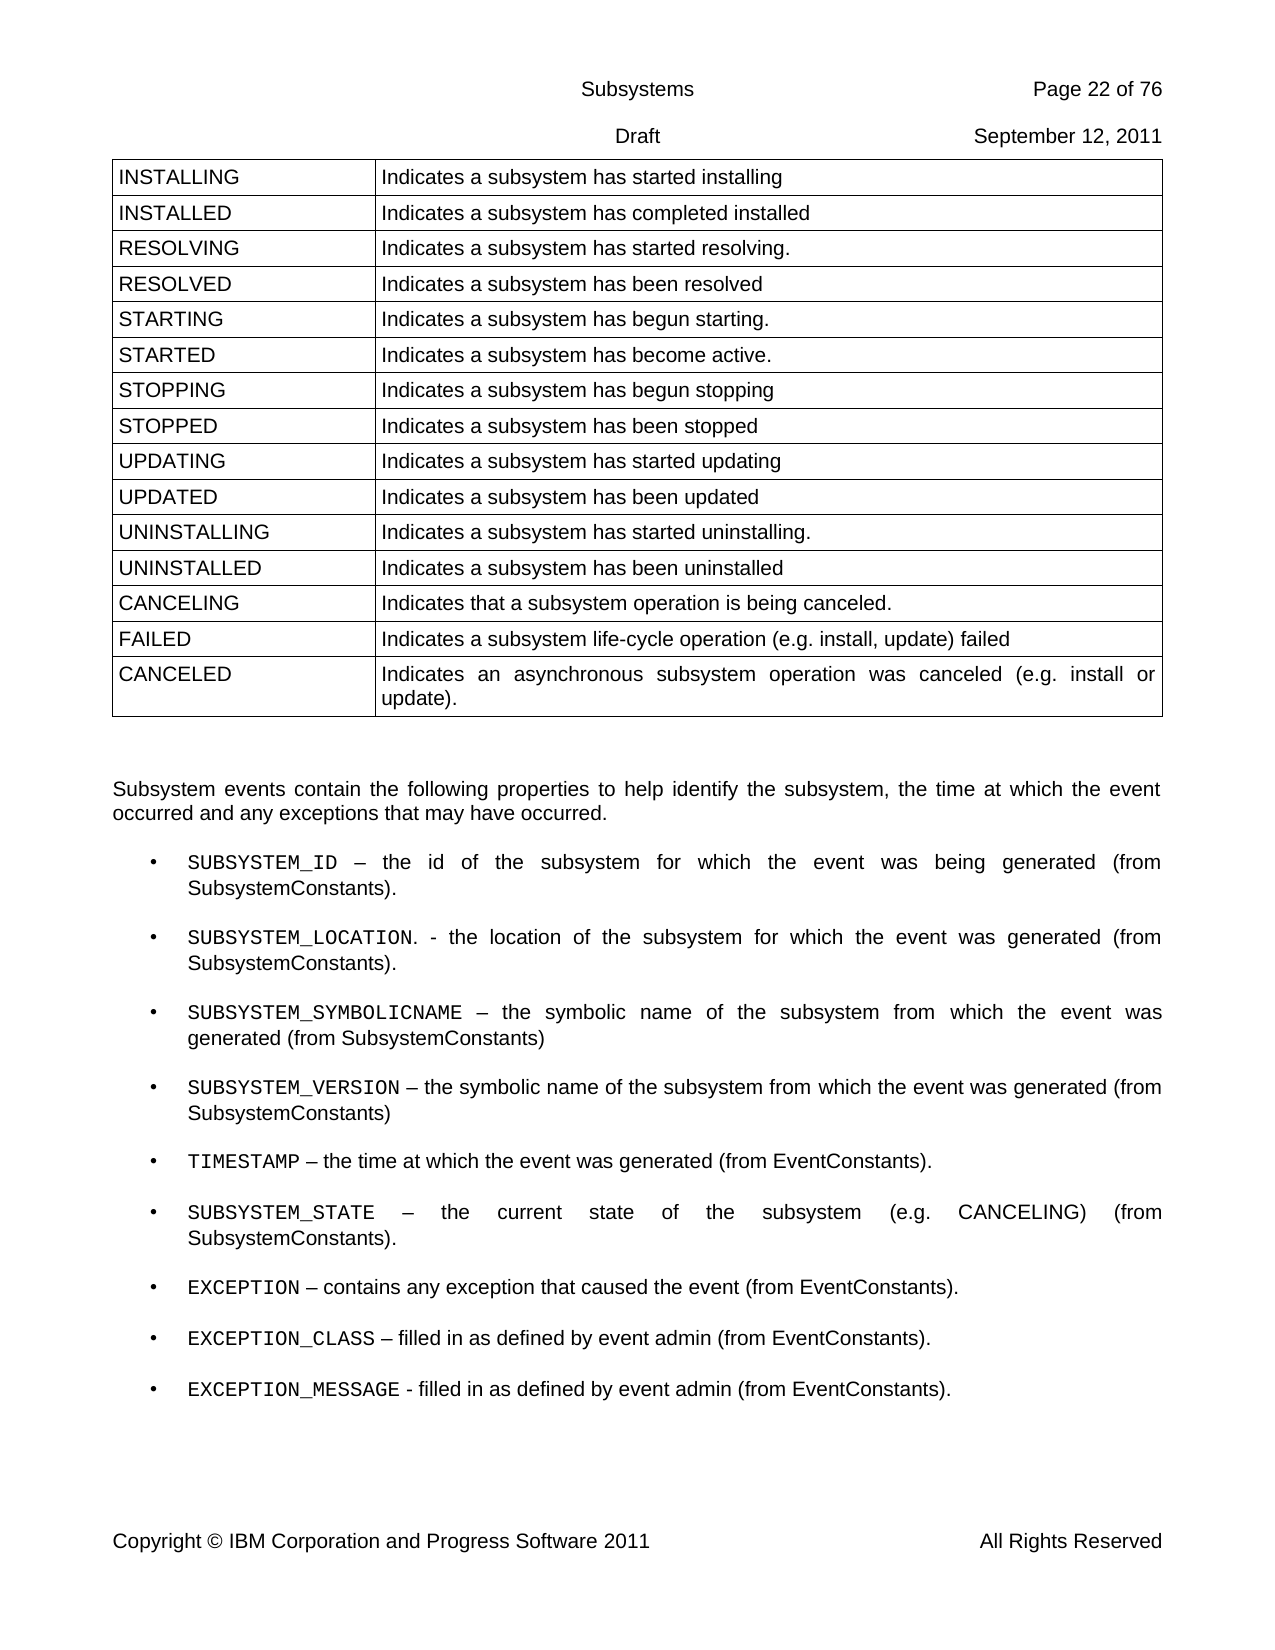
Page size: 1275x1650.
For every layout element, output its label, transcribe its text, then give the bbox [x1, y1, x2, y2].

table_cell Indicates a subsystem has started updating [376, 444, 1162, 479]
table_cell INSTALLED [113, 196, 375, 230]
table_cell Indicates a subsystem life-cycle operation (e.g. install, update) failed [376, 622, 1162, 656]
table_cell STARTED [113, 338, 375, 372]
table_cell STOPPING [113, 373, 375, 408]
table_cell Indicates an asynchronous subsystem operation was canceled (e.g. install or update). [376, 657, 1162, 716]
list SUBSYSTEM_ID – the id of the subsystem for which the event was being generated (from SubsystemConstants). [150, 850, 1162, 900]
table_cell Indicates that a subsystem operation is being canceled. [376, 586, 1162, 621]
table_cell Indicates a subsystem has become active. [376, 338, 1162, 372]
text Subsystem events contain the following properties to help identify the subsystem, the time at which the event occurred and any exceptions that may have occurred. [112, 777, 1162, 825]
table_cell STARTING [113, 302, 375, 337]
list SUBSYSTEM_SYMBOLICNAME – the symbolic name of the subsystem from which the event was generated (from SubsystemConstants) [150, 1000, 1162, 1049]
table_cell UPDATED [113, 480, 375, 514]
table_cell Indicates a subsystem has started uninstalling. [376, 515, 1162, 550]
list SUBSYSTEM_LOCATION. - the location of the subsystem for which the event was generated (from SubsystemConstants). [150, 925, 1162, 975]
table_cell RESOLVING [113, 231, 375, 266]
list EXCEPTION_CLASS – filled in as defined by event admin (from EventConstants). [150, 1326, 1162, 1352]
table_cell Indicates a subsystem has been resolved [376, 267, 1162, 301]
table_cell Indicates a subsystem has been uninstalled [376, 551, 1162, 585]
list SUBSYSTEM_VERSION – the symbolic name of the subsystem from which the event was generated (from SubsystemConstants) [150, 1074, 1162, 1124]
table_cell FAILED [113, 622, 375, 656]
table_cell Indicates a subsystem has completed installed [376, 196, 1162, 230]
table_cell Indicates a subsystem has been stopped [376, 409, 1162, 443]
table_cell Indicates a subsystem has started installing [376, 160, 1162, 194]
table_cell Indicates a subsystem has begun starting. [376, 302, 1162, 337]
table_cell UNINSTALLING [113, 515, 375, 550]
table_cell RESOLVED [113, 267, 375, 301]
list EXCEPTION – contains any exception that caused the event (from EventConstants). [150, 1275, 1162, 1301]
table_cell INSTALLING [113, 160, 375, 194]
list SUBSYSTEM_STATE – the current state of the subsystem (e.g. CANCELING) (from SubsystemConstants). [150, 1200, 1162, 1250]
table_cell CANCELED [113, 657, 375, 716]
table_cell UPDATING [113, 444, 375, 479]
table_cell Indicates a subsystem has been updated [376, 480, 1162, 514]
table_cell Indicates a subsystem has started resolving. [376, 231, 1162, 266]
table_cell CANCELING [113, 586, 375, 621]
table_cell Indicates a subsystem has begun stopping [376, 373, 1162, 408]
list TIMESTAMP – the time at which the event was generated (from EventConstants). [150, 1149, 1162, 1175]
table_cell UNINSTALLED [113, 551, 375, 585]
list EXCEPTION_MESSAGE - filled in as defined by event admin (from EventConstants). [150, 1377, 1162, 1402]
table_cell STOPPED [113, 409, 375, 443]
